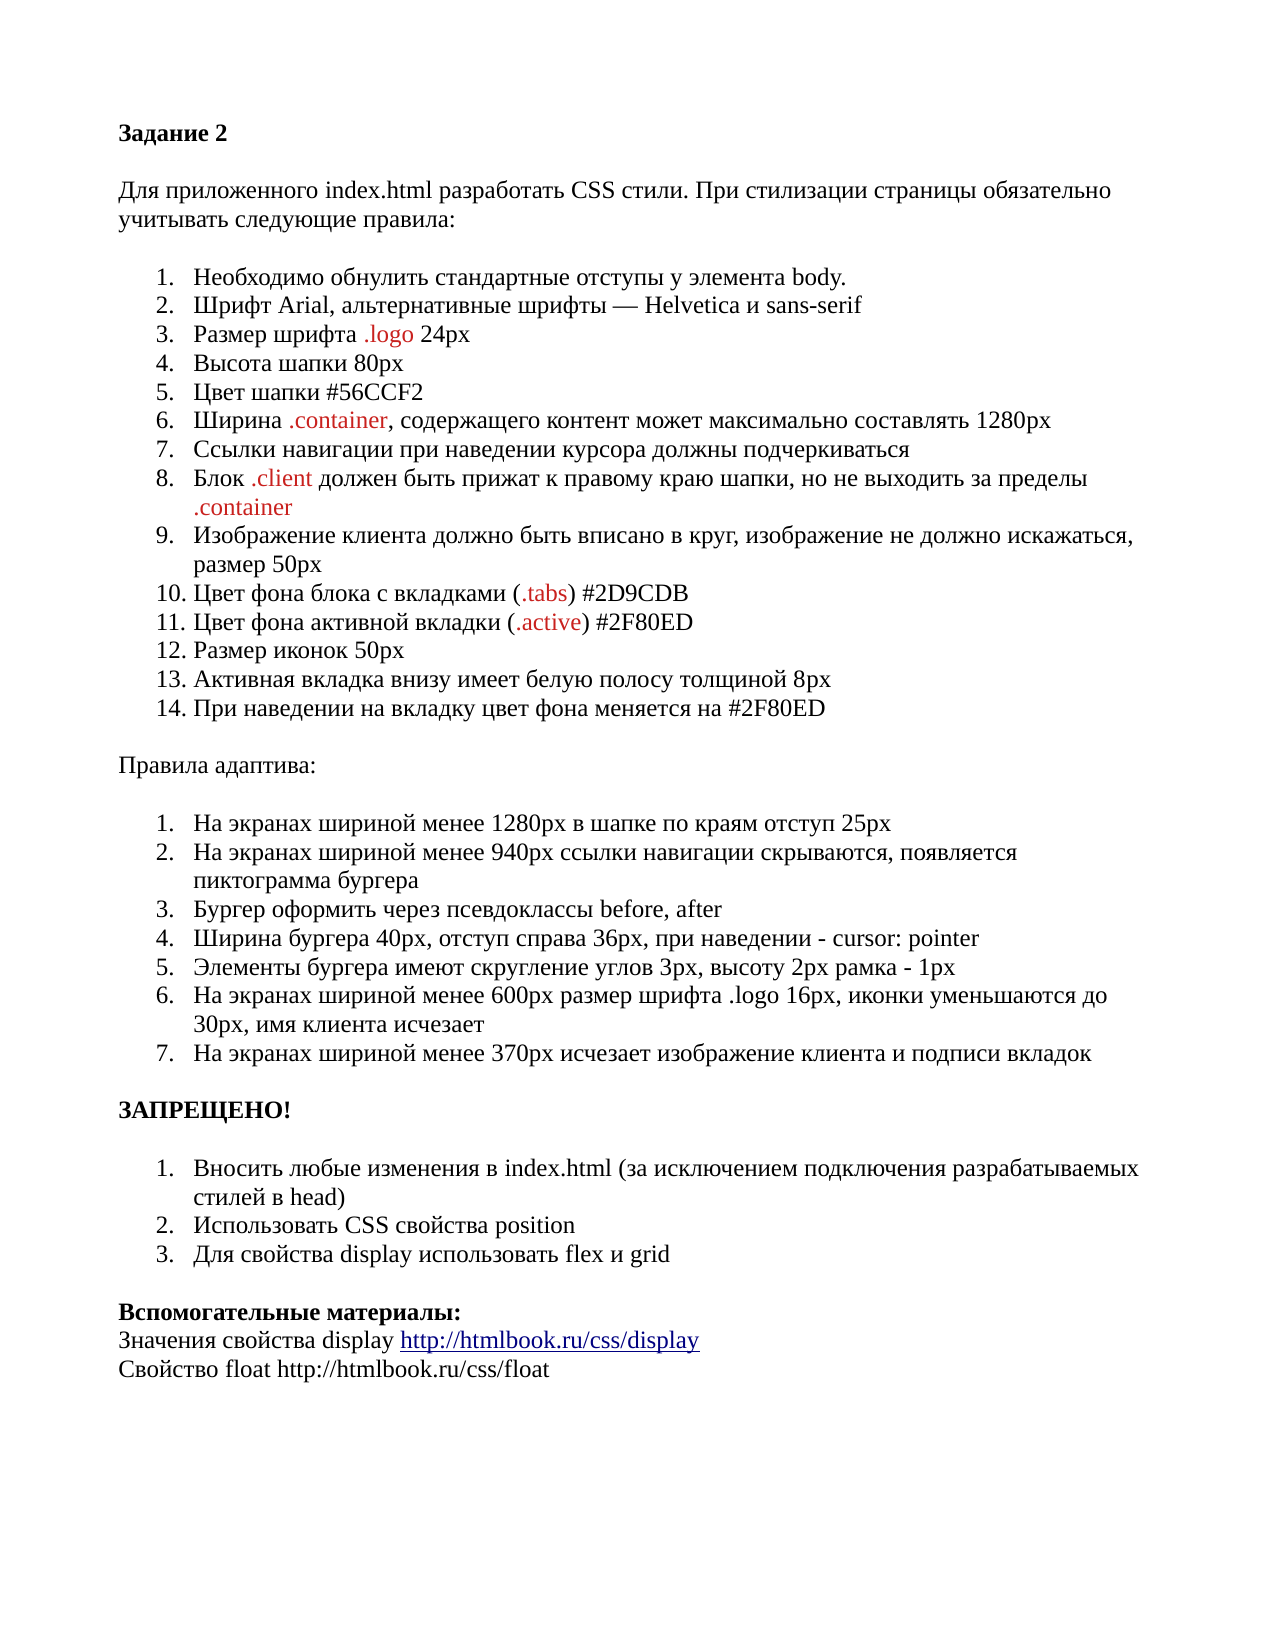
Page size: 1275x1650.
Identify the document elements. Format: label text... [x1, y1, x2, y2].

list Активная вкладка внизу имеет белую полосу толщиной 8px [156, 664, 1157, 693]
text ЗАПРЕЩЕНО! [118, 1096, 1157, 1124]
text Для приложенного index.html разработать CSS стили. При стилизации страницы обязательно учитывать следующие правила: [118, 176, 1157, 233]
text Задание 2 [118, 118, 1157, 147]
list Шрифт Arial, альтернативные шрифты — Helvetica и sans-serif [156, 291, 1157, 319]
list На экранах шириной менее 600px размер шрифта .logo 16px, иконки уменьшаются до 30px, имя клиента исчезает [156, 981, 1157, 1038]
text Правила адаптива: [118, 751, 1157, 779]
list Бургер оформить через псевдоклассы before, after [156, 894, 1157, 923]
list При наведении на вкладку цвет фона меняется на #2F80ED [156, 693, 1157, 722]
text Свойство float http://htmlbook.ru/css/float [118, 1354, 1157, 1383]
list На экранах шириной менее 1280px в шапке по краям отступ 25px [156, 808, 1157, 837]
list Элементы бургера имеют скругление углов 3px, высоту 2px рамка - 1px [156, 952, 1157, 981]
list Цвет фона активной вкладки (.active) #2F80ED [156, 607, 1157, 636]
list Необходимо обнулить стандартные отступы у элемента body. [156, 262, 1157, 291]
list Цвет фона блока с вкладками (.tabs) #2D9CDB [156, 578, 1157, 607]
list Ширина .container, содержащего контент может максимально составлять 1280px [156, 406, 1157, 434]
list Ширина бургера 40px, отступ справа 36px, при наведении - cursor: pointer [156, 923, 1157, 952]
list Размер шрифта .logo 24px [156, 319, 1157, 348]
list Для свойства display использовать flex и grid [156, 1239, 1157, 1268]
list Изображение клиента должно быть вписано в круг, изображение не должно искажаться, размер 50px [156, 521, 1157, 578]
list Блок .client должен быть прижат к правому краю шапки, но не выходить за пределы .container [156, 463, 1157, 521]
list Высота шапки 80px [156, 348, 1157, 377]
text Вспомогательные материалы: [118, 1297, 1157, 1326]
list Использовать CSS свойства position [156, 1211, 1157, 1239]
list Размер иконок 50px [156, 636, 1157, 664]
text Значения свойства display http://htmlbook.ru/css/display [118, 1326, 1157, 1354]
list На экранах шириной менее 940px ссылки навигации скрываются, появляется пиктограмма бургера [156, 837, 1157, 894]
list Цвет шапки #56CCF2 [156, 377, 1157, 406]
list Вносить любые изменения в index.html (за исключением подключения разрабатываемых стилей в head) [156, 1153, 1157, 1211]
list На экранах шириной менее 370px исчезает изображение клиента и подписи вкладок [156, 1038, 1157, 1067]
list Ссылки навигации при наведении курсора должны подчеркиваться [156, 434, 1157, 463]
